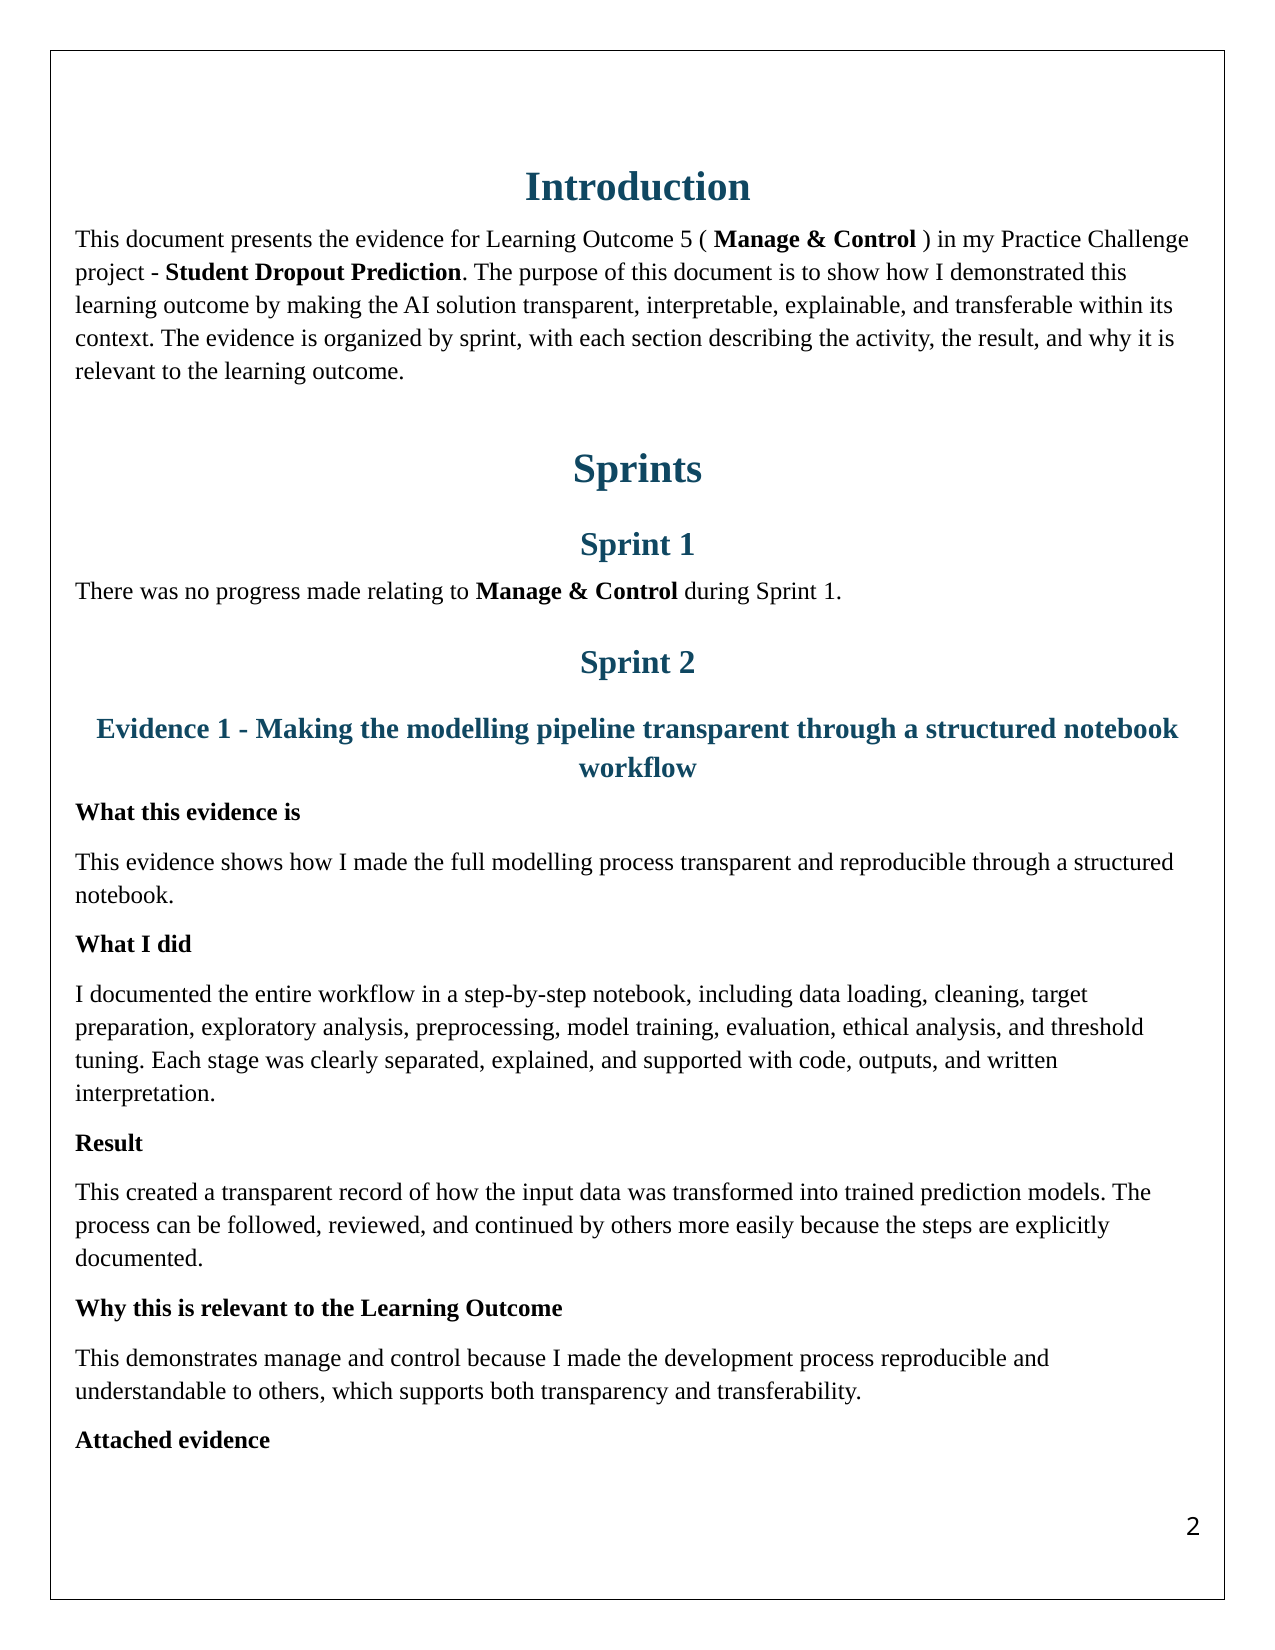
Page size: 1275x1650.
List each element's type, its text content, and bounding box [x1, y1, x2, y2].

text What this evidence is [75, 797, 1200, 826]
subtitle Evidence 1 - Making the modelling pipeline transparent through a structured notebook workflow [75, 712, 1200, 784]
subtitle Sprint 1 [75, 524, 1200, 562]
text Attached evidence [75, 1426, 1200, 1454]
subtitle Sprint 2 [75, 642, 1200, 681]
text This evidence shows how I made the full modelling process transparent and reproducible through a structured notebook. [75, 847, 1200, 908]
text There was no progress made relating to Manage & Control during Sprint 1. [75, 576, 1200, 605]
subtitle Sprints [75, 444, 1200, 492]
text What I did [75, 929, 1200, 958]
text This demonstrates manage and control because I made the development process reproducible and understandable to others, which supports both transparency and transferability. [75, 1343, 1200, 1405]
text Why this is relevant to the Learning Outcome [75, 1293, 1200, 1322]
text This document presents the evidence for Learning Outcome 5 ( Manage & Control ) in my Practice Challenge project - Student Dropout Prediction. The purpose of this document is to show how I demonstrated this learning outcome by making the AI solution transparent, interpretable, explainable, and transferable within its context. The evidence is organized by sprint, with each section describing the activity, the result, and why it is relevant to the learning outcome. [75, 224, 1200, 385]
text I documented the entire workflow in a step-by-step notebook, including data loading, cleaning, target preparation, exploratory analysis, preprocessing, model training, evaluation, ethical analysis, and threshold tuning. Each stage was clearly separated, explained, and supported with code, outputs, and written interpretation. [75, 979, 1200, 1107]
text Result [75, 1128, 1200, 1157]
subtitle Introduction [75, 161, 1200, 209]
text This created a transparent record of how the input data was transformed into trained prediction models. The process can be followed, reviewed, and continued by others more easily because the steps are explicitly documented. [75, 1177, 1200, 1272]
